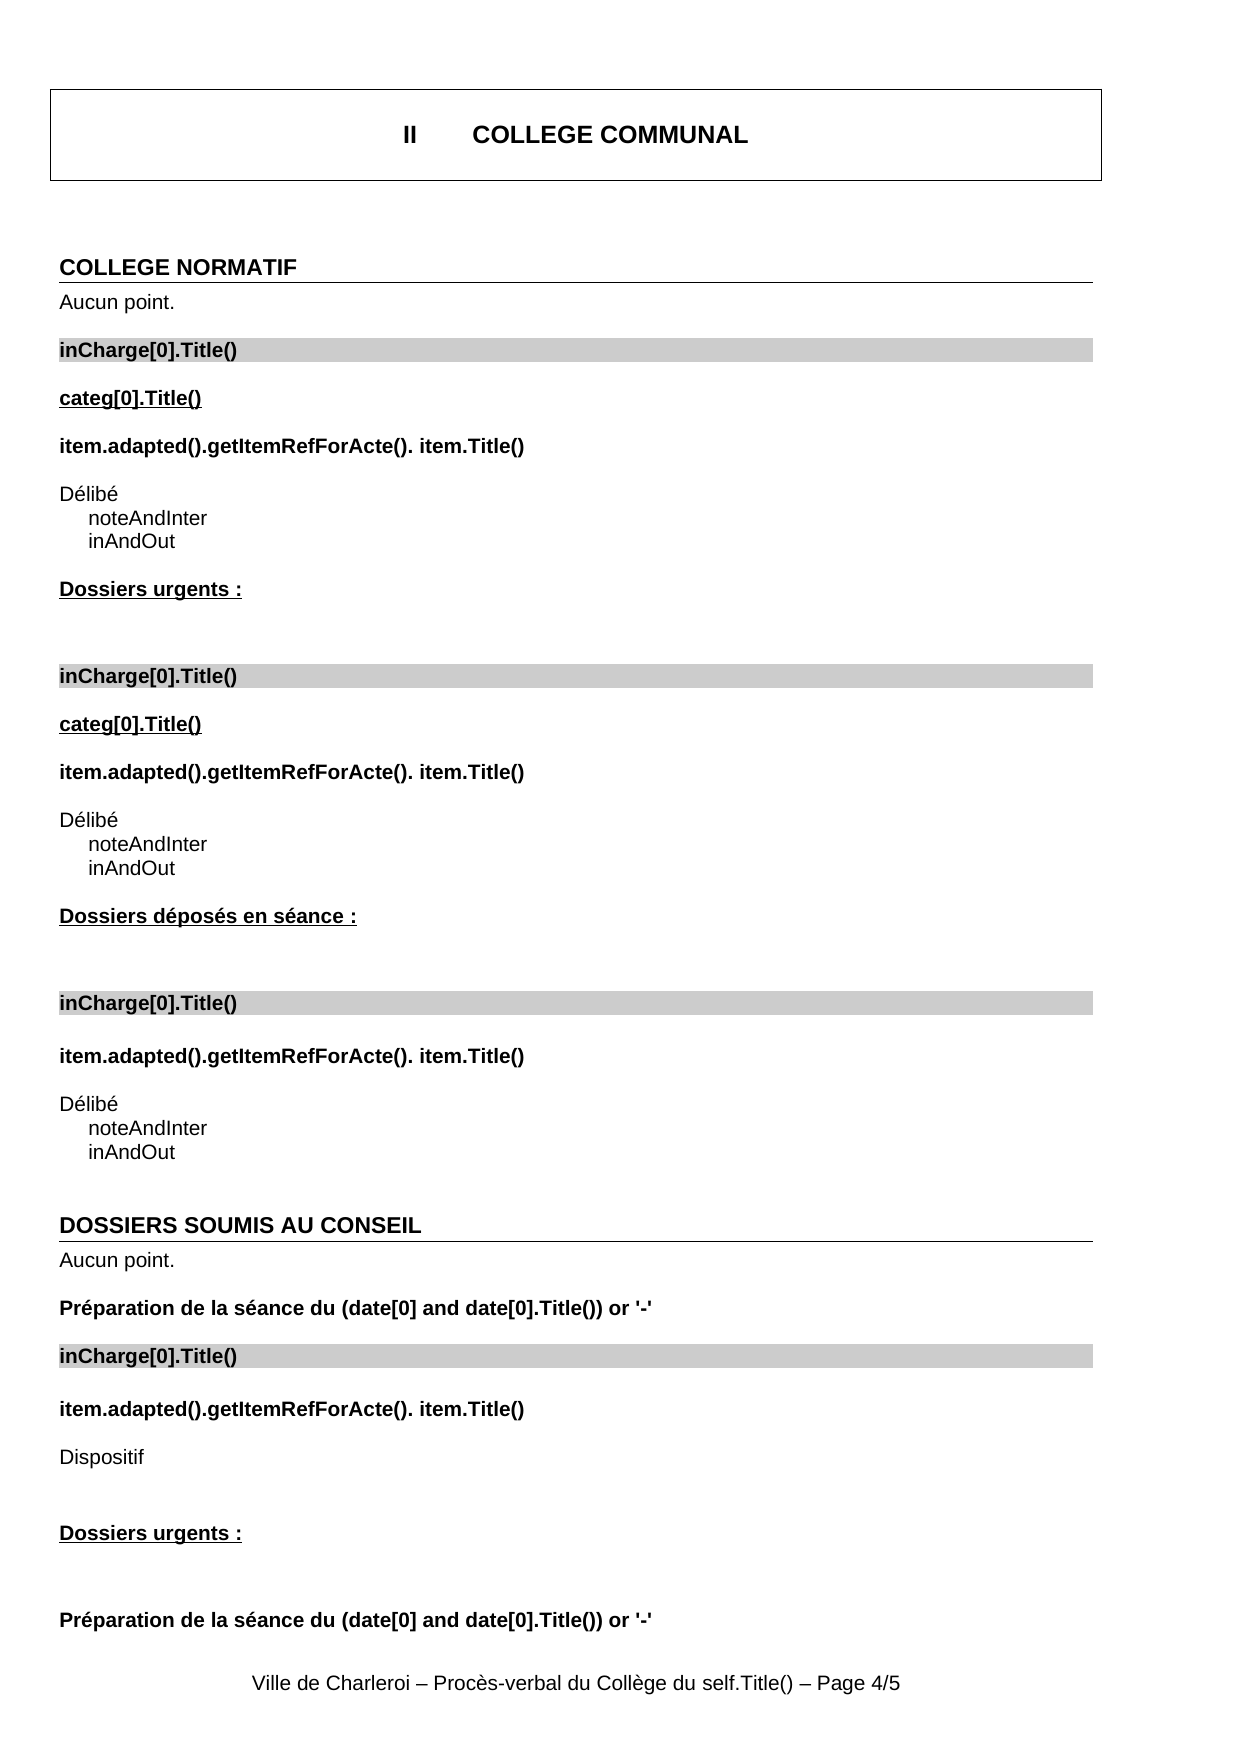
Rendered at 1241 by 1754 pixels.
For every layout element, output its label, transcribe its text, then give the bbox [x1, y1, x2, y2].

text Délibé [59, 808, 1093, 832]
text item.adapted().getItemRefForActe(). item.Title() [59, 760, 1093, 784]
text Dossiers urgents : [59, 1492, 1093, 1545]
text inCharge[0].Title() [59, 991, 1093, 1015]
text Délibé [59, 1092, 1093, 1116]
text item.adapted().getItemRefForActe(). item.Title() [59, 433, 1093, 457]
text categ[0].Title() [59, 386, 1093, 409]
text Aucun point. [59, 290, 1093, 314]
text Préparation de la séance du (date[0] and date[0].Title()) or '-' [59, 1296, 1093, 1320]
text II COLLEGE COMMUNAL [59, 120, 1093, 149]
text noteAndInter [59, 505, 1093, 529]
text Dispositif [59, 1444, 1093, 1468]
text Préparation de la séance du (date[0] and date[0].Title()) or '-' [59, 1608, 1093, 1632]
text Dossiers urgents : [59, 577, 1093, 601]
subtitle DOSSIERS SOUMIS AU CONSEIL [59, 1212, 1093, 1241]
text inAndOut [59, 1139, 1093, 1163]
text item.adapted().getItemRefForActe(). item.Title() [59, 1397, 1093, 1421]
text inAndOut [59, 856, 1093, 880]
text Délibé [59, 481, 1093, 505]
subtitle COLLEGE NORMATIF [59, 254, 1093, 282]
text inCharge[0].Title() [59, 1344, 1093, 1368]
text categ[0].Title() [59, 712, 1093, 736]
text Dossiers déposés en séance : [59, 904, 1093, 928]
text Aucun point. [59, 1248, 1093, 1272]
text inAndOut [59, 529, 1093, 553]
text noteAndInter [59, 1116, 1093, 1139]
text inCharge[0].Title() [59, 664, 1093, 688]
text noteAndInter [59, 832, 1093, 856]
text inCharge[0].Title() [59, 338, 1093, 362]
text item.adapted().getItemRefForActe(). item.Title() [59, 1044, 1093, 1068]
